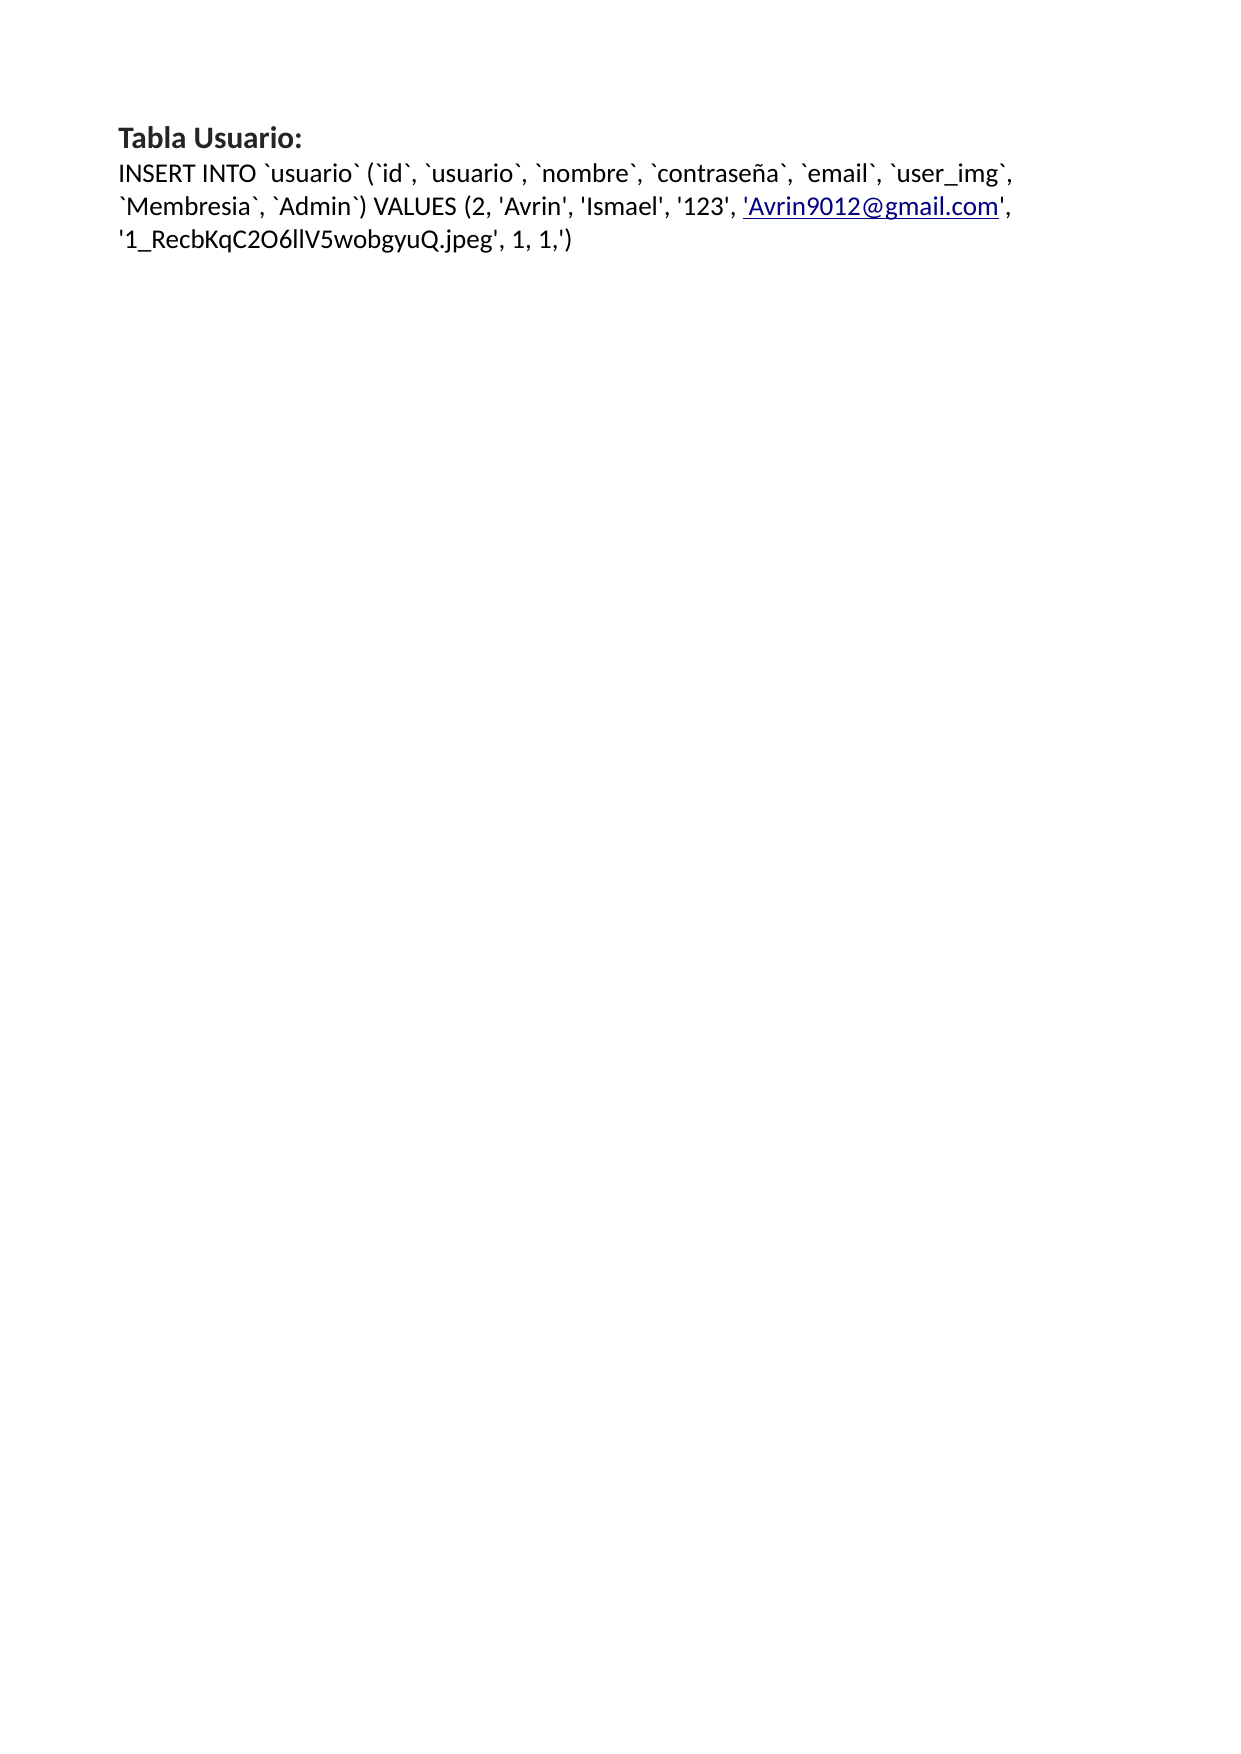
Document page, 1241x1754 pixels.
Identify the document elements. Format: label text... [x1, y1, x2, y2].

text Tabla Usuario: [118, 118, 1122, 156]
text INSERT INTO `usuario` (`id`, `usuario`, `nombre`, `contraseña`, `email`, `user_img`, `Membresia`, `Admin`) VALUES (2, 'Avrin', 'Ismael', '123', 'Avrin9012@gmail.com', '1_RecbKqC2O6llV5wobgyuQ.jpeg', 1, 1,') [118, 156, 1122, 255]
